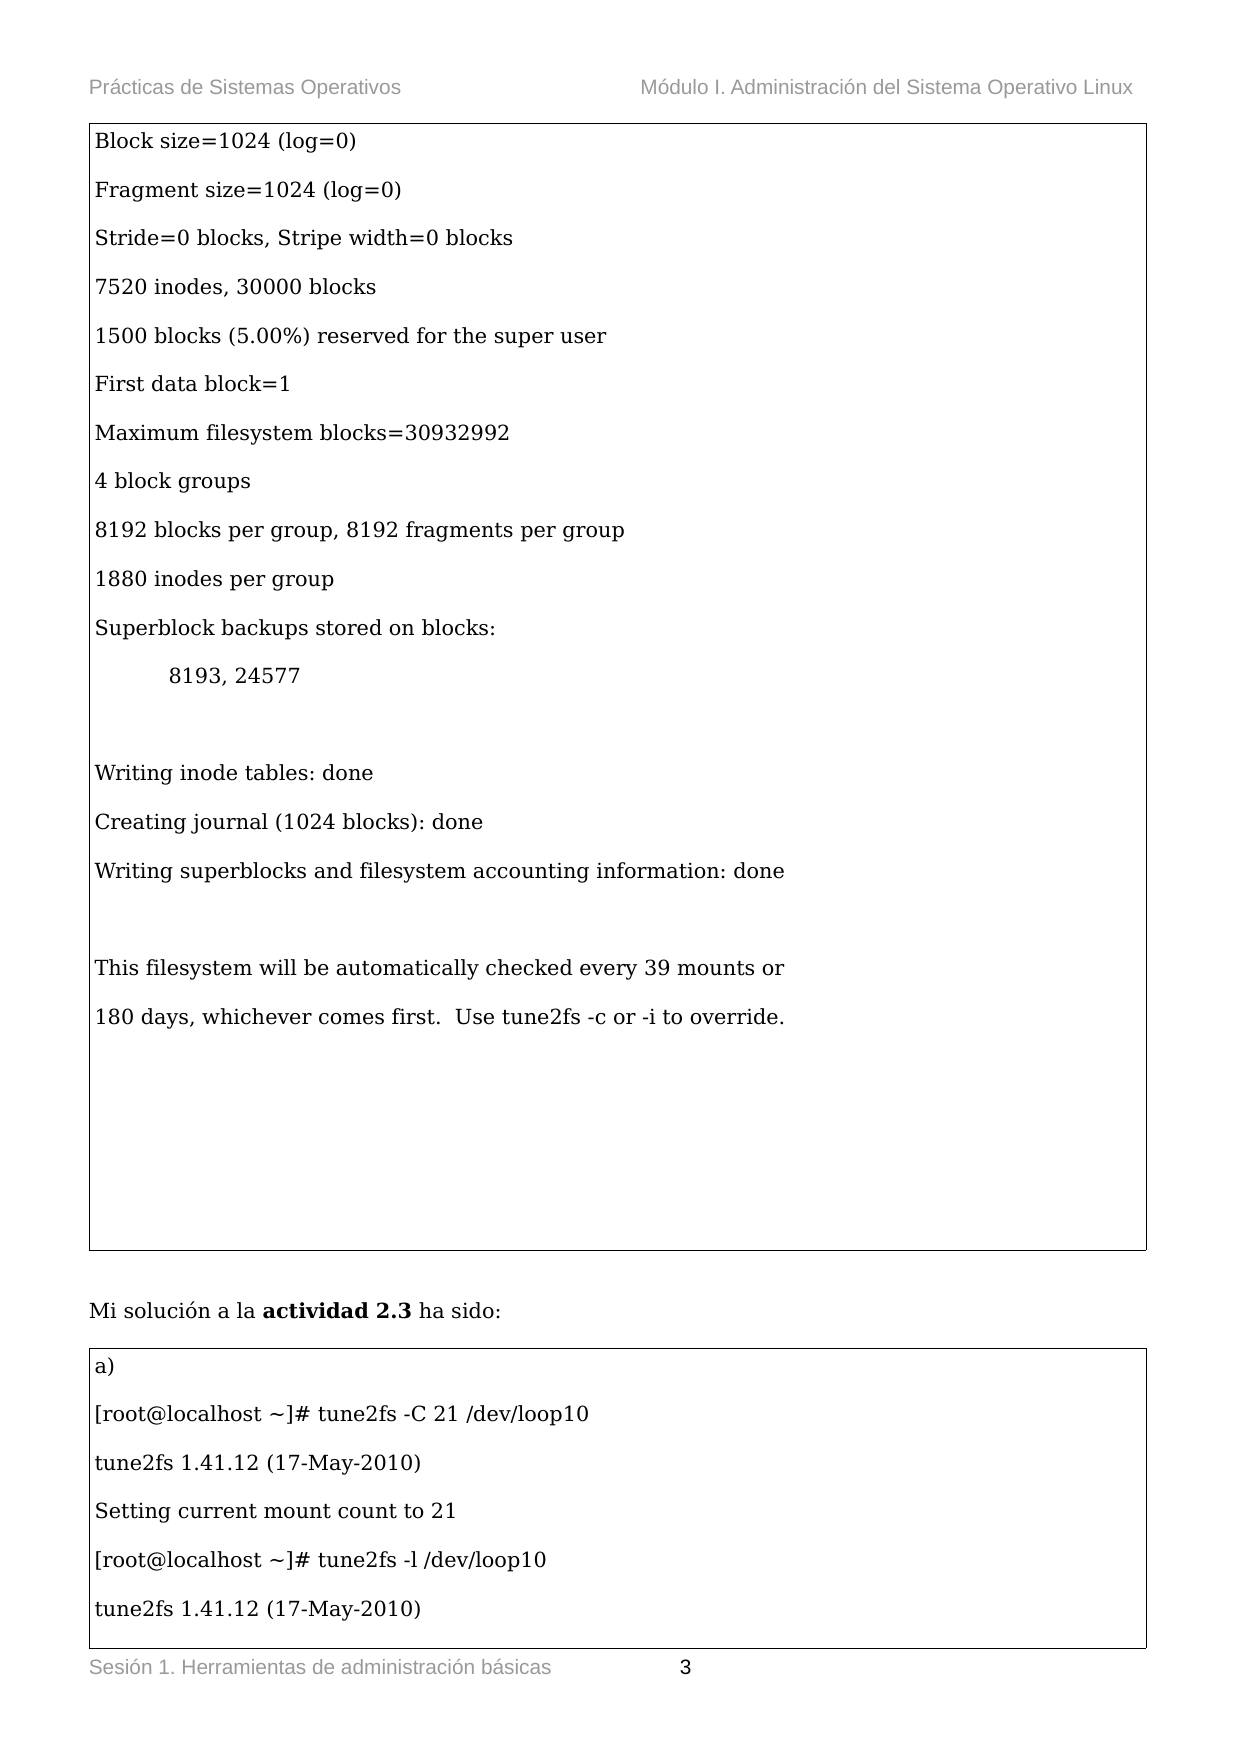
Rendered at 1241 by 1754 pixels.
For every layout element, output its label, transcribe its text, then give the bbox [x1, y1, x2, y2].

table_header Block size=1024 (log=0) Fragment size=1024 (log=0) Stride=0 blocks, Stripe width=0 blocks 7520 inodes, 30000 blocks 1500 blocks (5.00%) reserved for the super user First data block=1 Maximum filesystem blocks=30932992 4 block groups 8192 blocks per group, 8192 fragments per group 1880 inodes per group Superblock backups stored on blocks: 8193, 24577 Writing inode tables: done Creating journal (1024 blocks): done Writing superblocks and filesystem accounting information: done This filesystem will be automatically checked every 39 mounts or 180 days, whichever comes first. Use tune2fs -c or -i to override. [90, 124, 1146, 1250]
table_header a) [root@localhost ~]# tune2fs -C 21 /dev/loop10 tune2fs 1.41.12 (17-May-2010) Setting current mount count to 21 [root@localhost ~]# tune2fs -l /dev/loop10 tune2fs 1.41.12 (17-May-2010) [90, 1349, 1146, 1648]
text Mi solución a la actividad 2.3 ha sido: [89, 1299, 1146, 1323]
